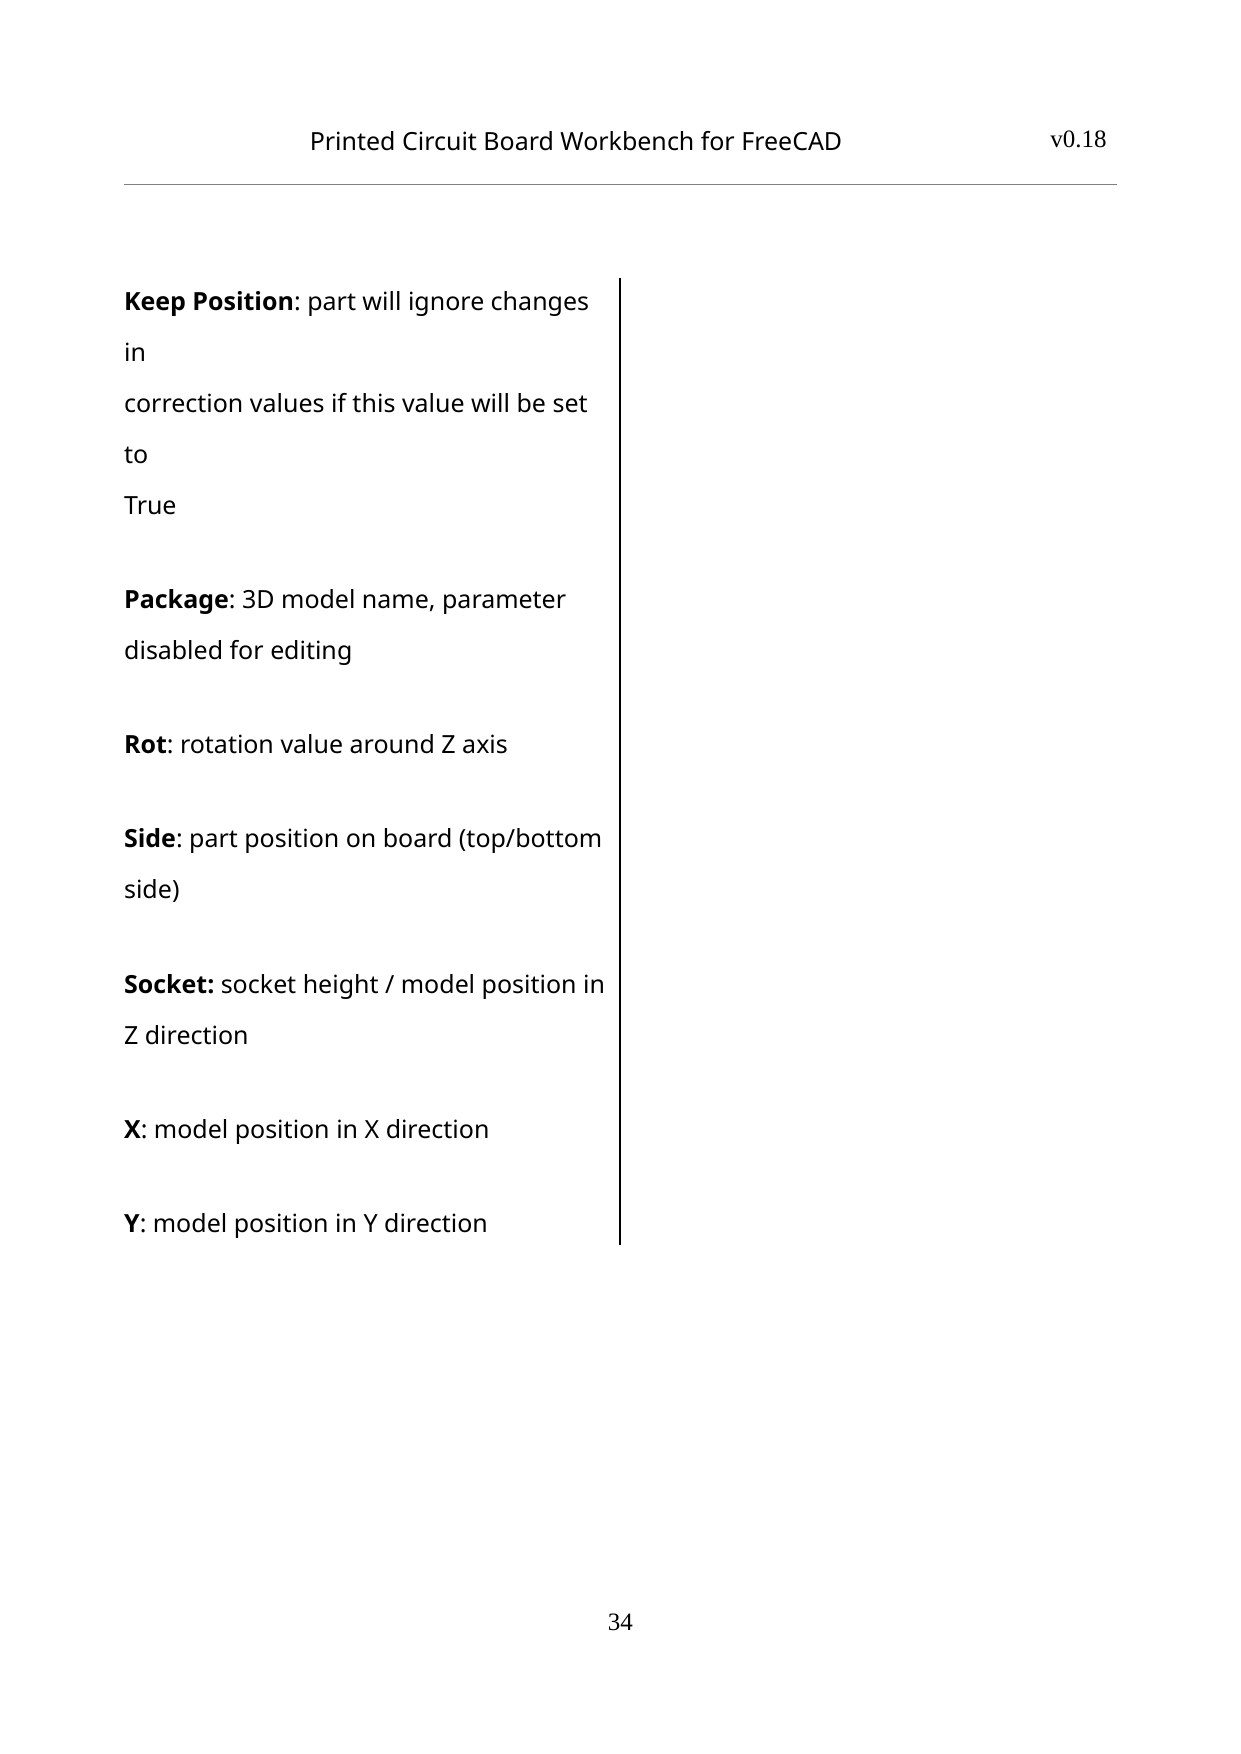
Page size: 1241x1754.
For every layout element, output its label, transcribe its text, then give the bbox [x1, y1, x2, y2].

table_header Keep Position: part will ignore changes in correction values if this value will be set to True Package: 3D model name, parameter disabled for editing Rot: rotation value around Z axis Side: part position on board (top/bottom side) Socket: socket height / model position in Z direction X: model position in X direction Y: model position in Y direction [118, 278, 619, 1245]
table_header [621, 278, 1122, 1245]
